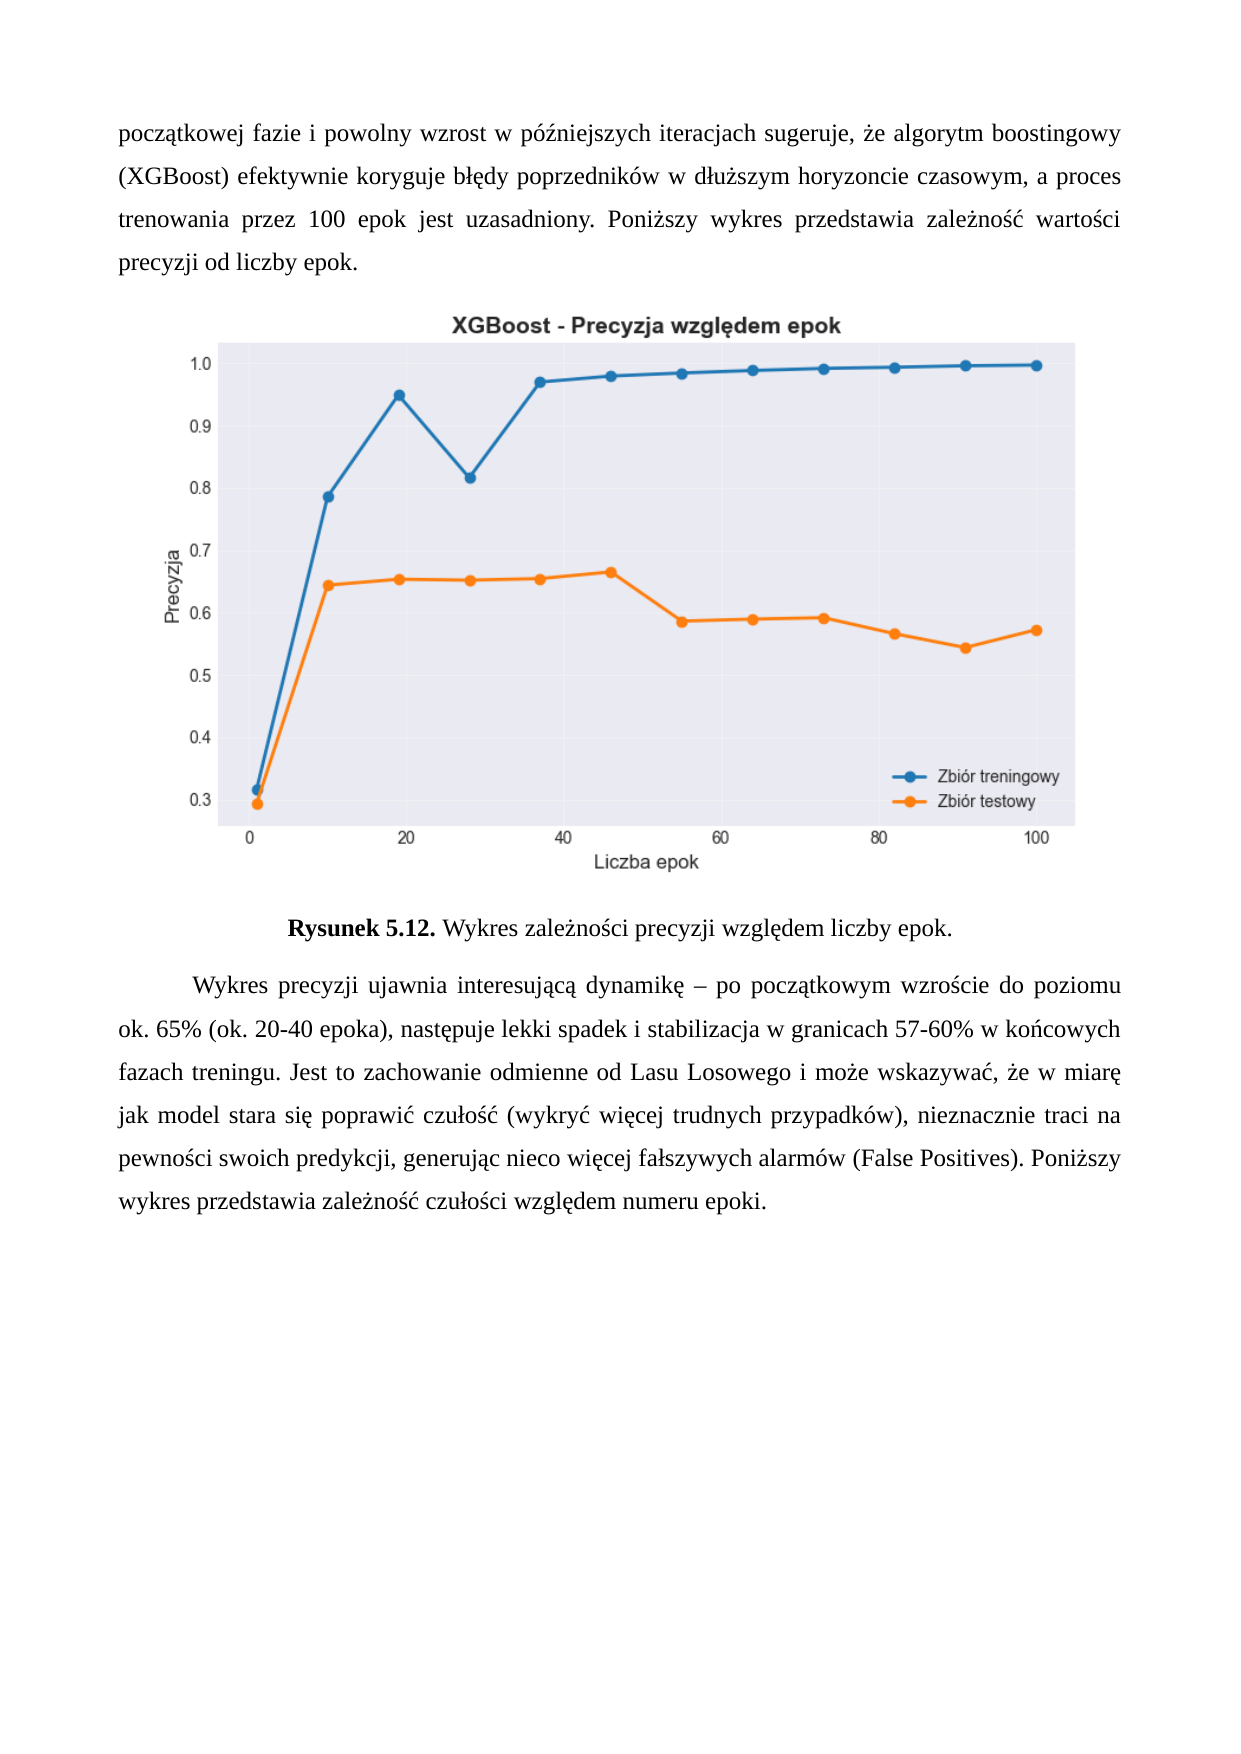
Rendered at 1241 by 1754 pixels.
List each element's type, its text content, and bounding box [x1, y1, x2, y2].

text Wykres precyzji ujawnia interesującą dynamikę – po początkowym wzroście do poziomu ok. 65% (ok. 20-40 epoka), następuje lekki spadek i stabilizacja w granicach 57-60% w końcowych fazach treningu. Jest to zachowanie odmienne od Lasu Losowego i może wskazywać, że w miarę jak model stara się poprawić czułość (wykryć więcej trudnych przypadków), nieznacznie traci na pewności swoich predykcji, generując nieco więcej fałszywych alarmów (False Positives). Poniższy wykres przedstawia zależność czułości względem numeru epoki. [118, 971, 1122, 1215]
text początkowej fazie i powolny wzrost w późniejszych iteracjach sugeruje, że algorytm boostingowy (XGBoost) efektywnie koryguje błędy poprzedników w dłuższym horyzoncie czasowym, a proces trenowania przez 100 epok jest uzasadniony. Poniższy wykres przedstawia zależność wartości precyzji od liczby epok. [118, 118, 1122, 276]
text Rysunek 5.12. Wykres zależności precyzji względem liczby epok. [118, 913, 1122, 942]
picture [153, 305, 1087, 884]
